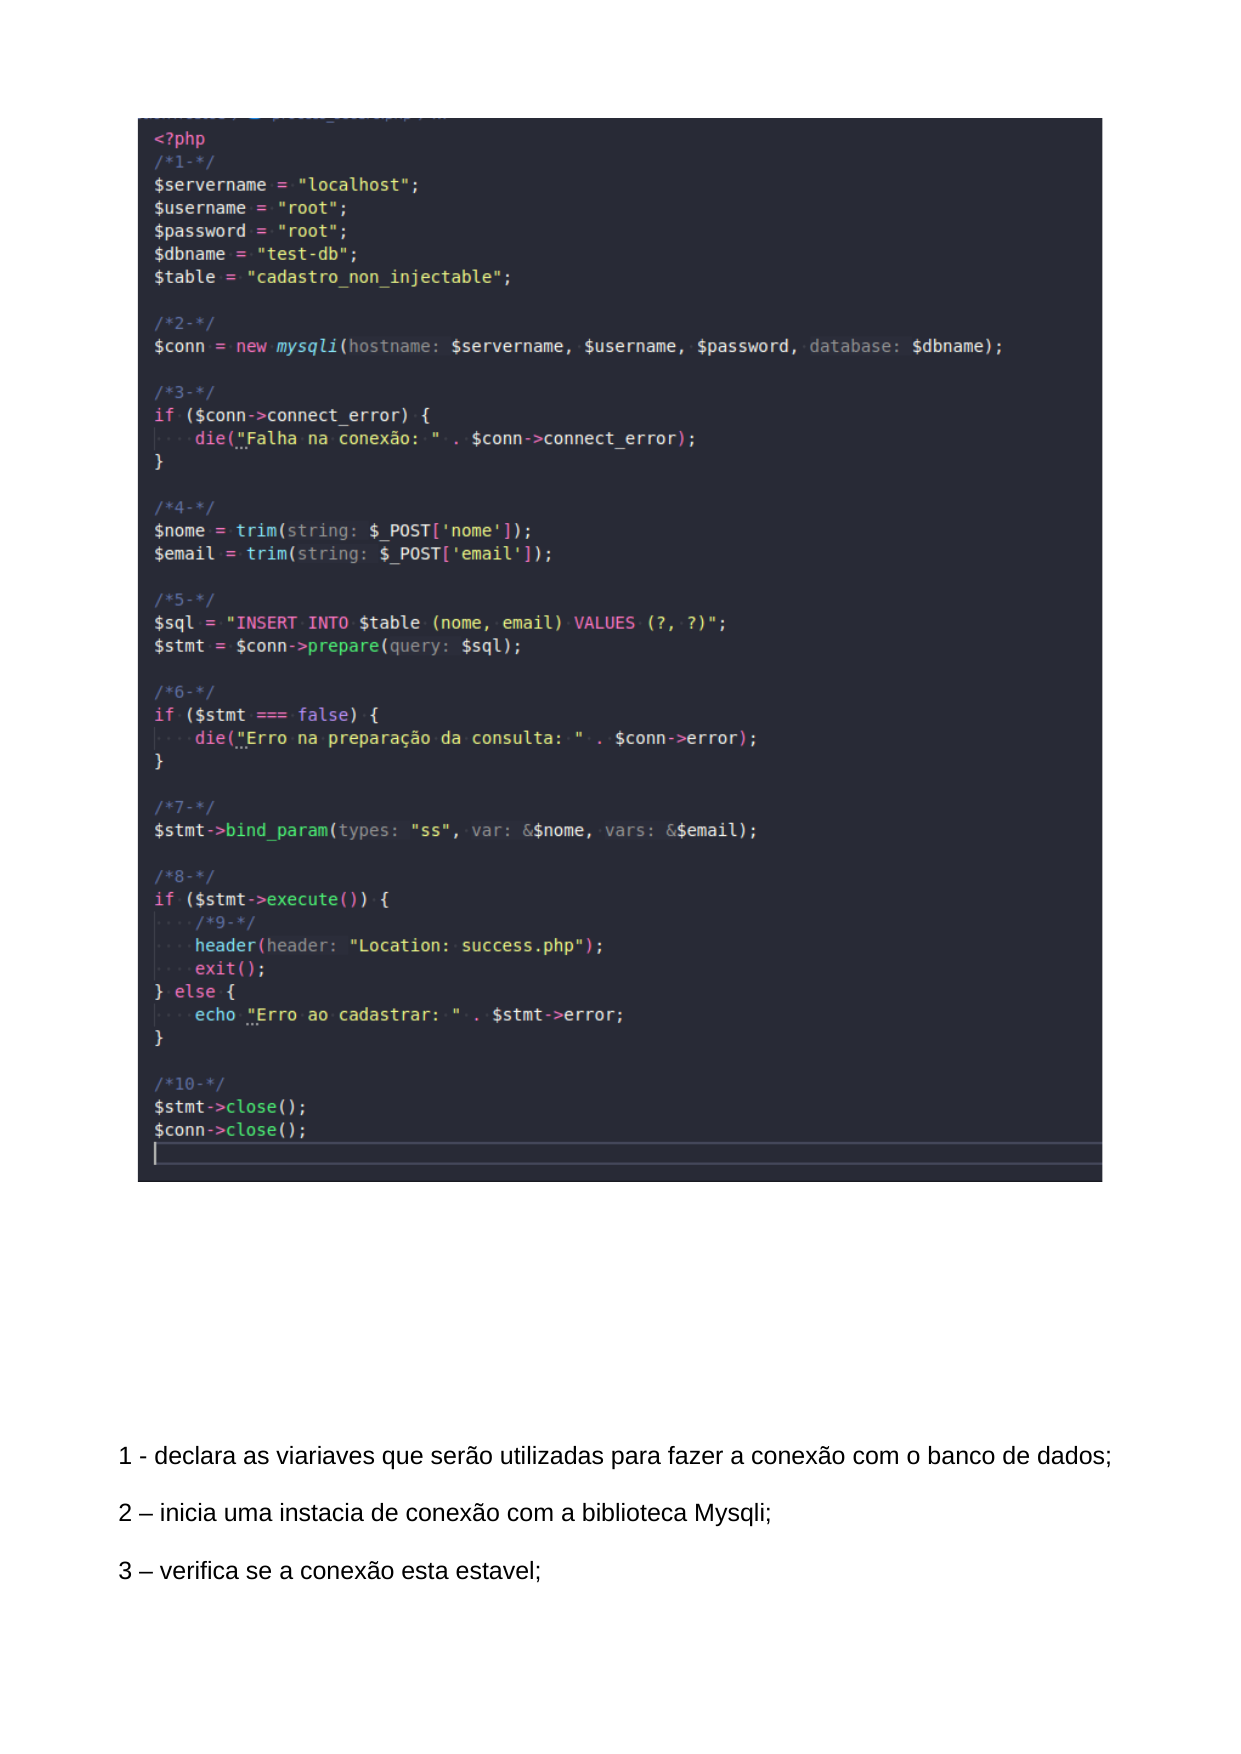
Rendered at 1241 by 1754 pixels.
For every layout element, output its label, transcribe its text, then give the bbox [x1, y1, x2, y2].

text 3 – verifica se a conexão esta estavel; [118, 1556, 1122, 1584]
picture [137, 118, 1103, 1182]
text 1 - declara as viariaves que serão utilizadas para fazer a conexão com o banco de dados; [118, 1441, 1122, 1469]
text 2 – inicia uma instacia de conexão com a biblioteca Mysqli; [118, 1498, 1122, 1527]
